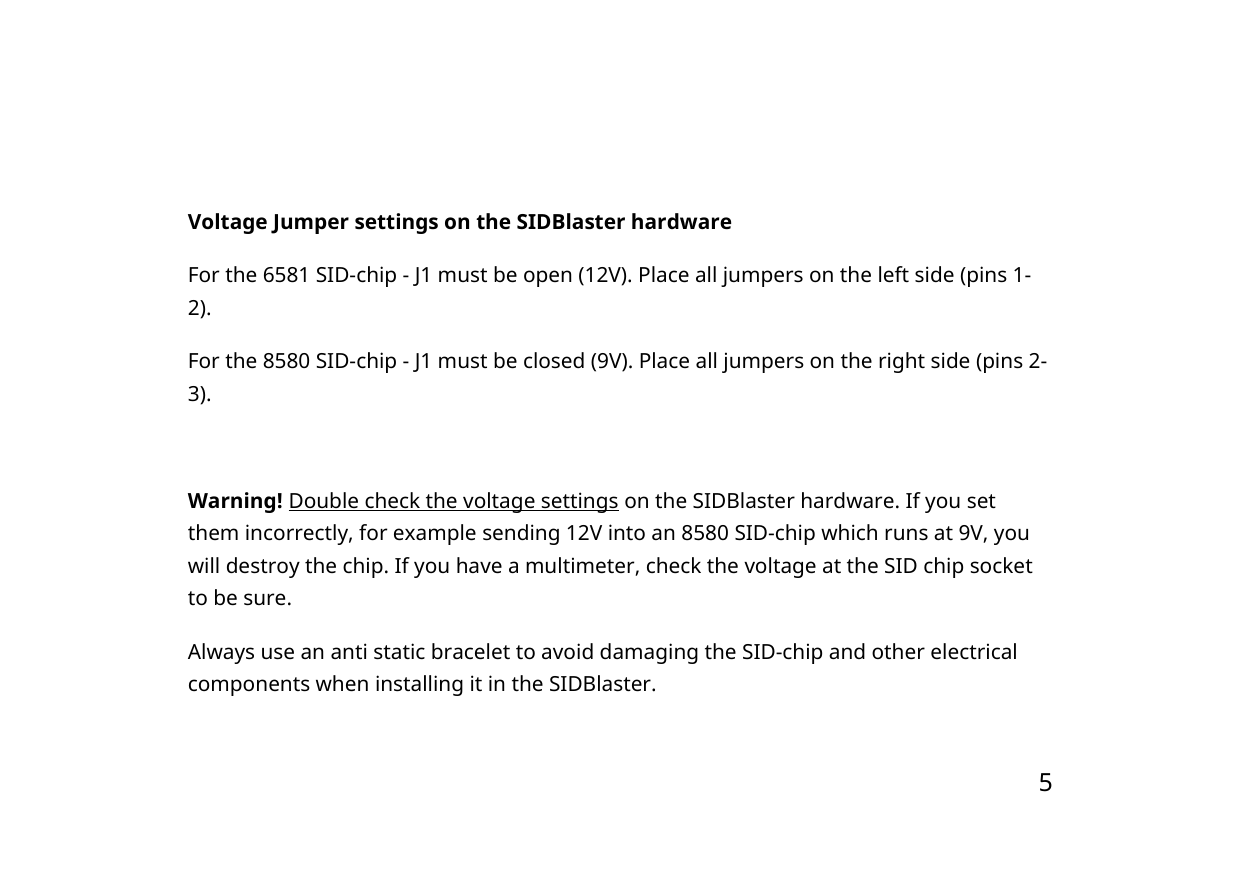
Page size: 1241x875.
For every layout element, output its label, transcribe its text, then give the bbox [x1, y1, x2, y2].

text Always use an anti static bracelet to avoid damaging the SID-chip and other electrical components when installing it in the SIDBlaster. [188, 637, 1052, 698]
text Voltage Jumper settings on the SIDBlaster hardware [188, 207, 1052, 235]
text For the 8580 SID-chip - J1 must be closed (9V). Place all jumpers on the right side (pins 2-3). [188, 346, 1052, 407]
text Warning! Double check the voltage settings on the SIDBlaster hardware. If you set them incorrectly, for example sending 12V into an 8580 SID-chip which runs at 9V, you will destroy the chip. If you have a multimeter, check the voltage at the SID chip socket to be sure. [188, 486, 1052, 612]
text For the 6581 SID-chip - J1 must be open (12V). Place all jumpers on the left side (pins 1-2). [188, 260, 1052, 321]
